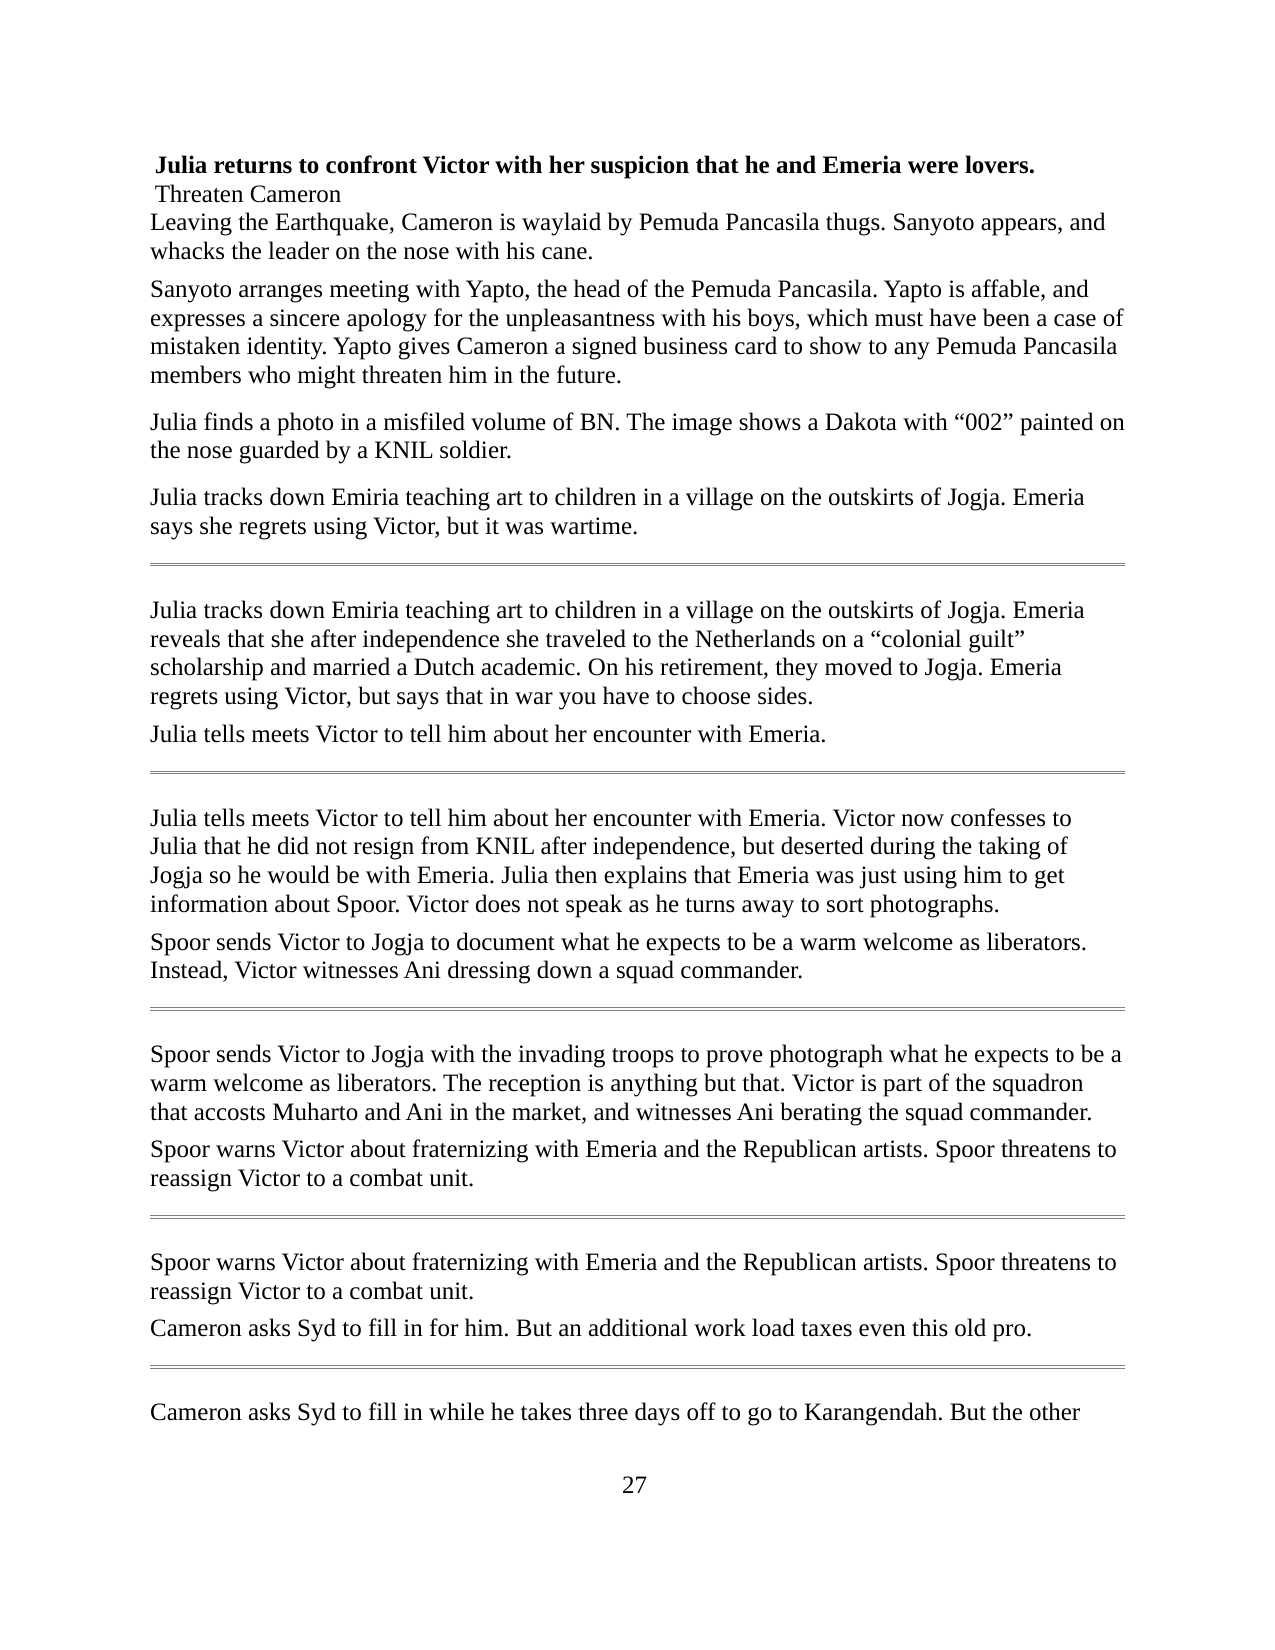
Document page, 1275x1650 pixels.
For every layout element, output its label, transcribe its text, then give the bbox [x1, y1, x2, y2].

text Julia tracks down Emiria teaching art to children in a village on the outskirts of Jogja. Emeria reveals that she after independence she traveled to the Netherlands on a “colonial guilt” scholarship and married a Dutch academic. On his retirement, they moved to Jogja. Emeria regrets using Victor, but says that in war you have to choose sides. [150, 595, 1125, 710]
text Leaving the Earthquake, Cameron is waylaid by Pemuda Pancasila thugs. Sanyoto appears, and whacks the leader on the nose with his cane. [150, 207, 1125, 265]
text Julia tracks down Emiria teaching art to children in a village on the outskirts of Jogja. Emeria says she regrets using Victor, but it was wartime. [150, 482, 1125, 540]
text Sanyoto arranges meeting with Yapto, the head of the Pemuda Pancasila. Yapto is affable, and expresses a sincere apology for the unpleasantness with his boys, which must have been a case of mistaken identity. Yapto gives Cameron a signed business card to show to any Pemuda Pancasila members who might threaten him in the future. [150, 274, 1125, 389]
table_cell Threaten Cameron [150, 179, 1125, 207]
text Cameron asks Syd to fill in for him. But an additional work load taxes even this old pro. [150, 1313, 1125, 1342]
text Spoor sends Victor to Jogja with the invading troops to prove photograph what he expects to be a warm welcome as liberators. The reception is anything but that. Victor is part of the squadron that accosts Muharto and Ani in the market, and witnesses Ani berating the squad commander. [150, 1039, 1125, 1126]
text Spoor warns Victor about fraternizing with Emeria and the Republican artists. Spoor threatens to reassign Victor to a combat unit. [150, 1247, 1125, 1304]
text Spoor warns Victor about fraternizing with Emeria and the Republican artists. Spoor threatens to reassign Victor to a combat unit. [150, 1134, 1125, 1192]
text Julia tells meets Victor to tell him about her encounter with Emeria. Victor now confesses to Julia that he did not resign from KNIL after independence, but deserted during the taking of Jogja so he would be with Emeria. Julia then explains that Emeria was just using him to get information about Spoor. Victor does not speak as he turns away to sort photographs. [150, 803, 1125, 918]
text Julia tells meets Victor to tell him about her encounter with Emeria. [150, 719, 1125, 748]
text Spoor sends Victor to Jogja to document what he expects to be a warm welcome as liberators. Instead, Victor witnesses Ani dressing down a squad commander. [150, 927, 1125, 984]
table_header Julia returns to confront Victor with her suspicion that he and Emeria were lovers. [150, 150, 1125, 179]
text Julia finds a photo in a misfiled volume of BN. The image shows a Dakota with “002” painted on the nose guarded by a KNIL soldier. [150, 407, 1125, 464]
text Cameron asks Syd to fill in while he takes three days off to go to Karangendah. But the other [150, 1397, 1125, 1426]
